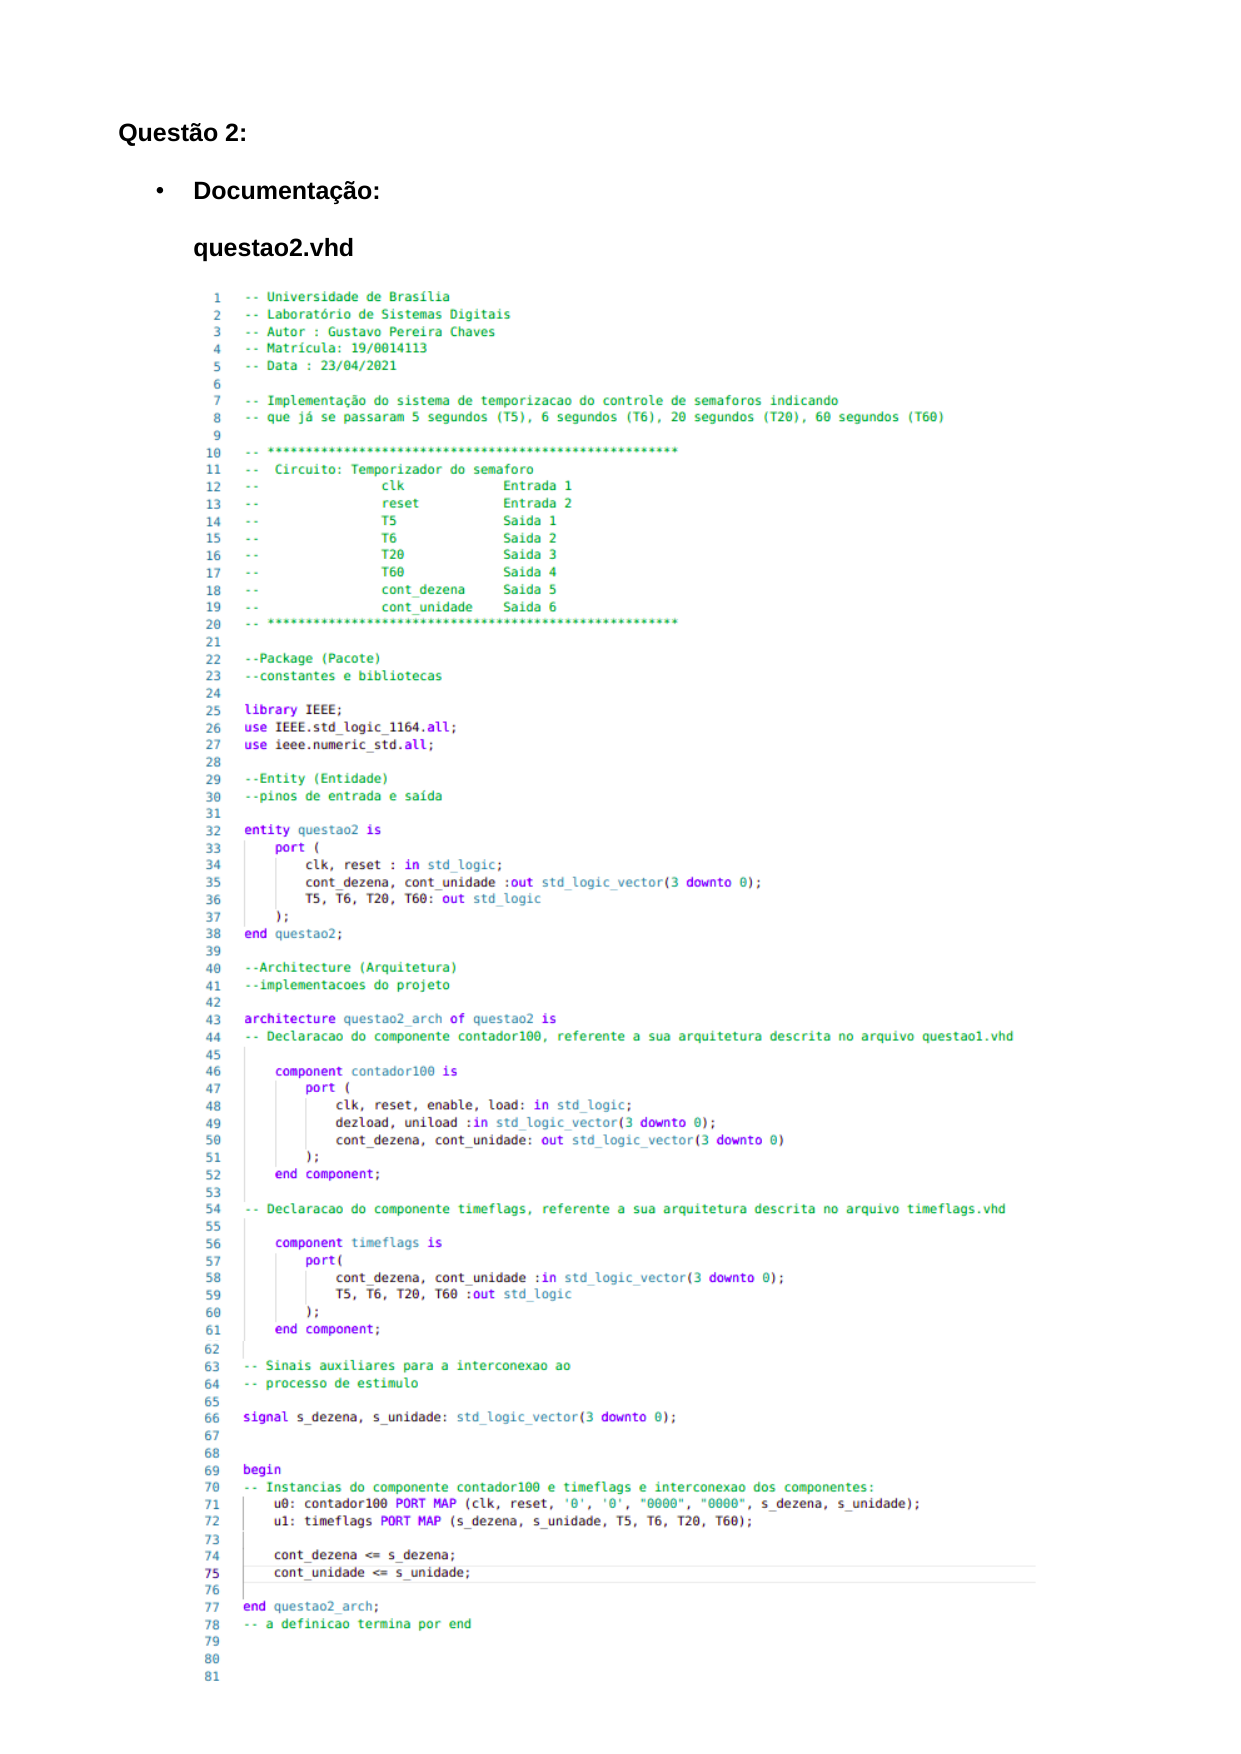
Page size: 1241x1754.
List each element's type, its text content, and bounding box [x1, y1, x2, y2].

list Documentação: [156, 176, 1122, 204]
list questao2.vhd [156, 233, 1122, 262]
picture [194, 290, 1046, 1691]
text Questão 2: [118, 118, 1122, 147]
